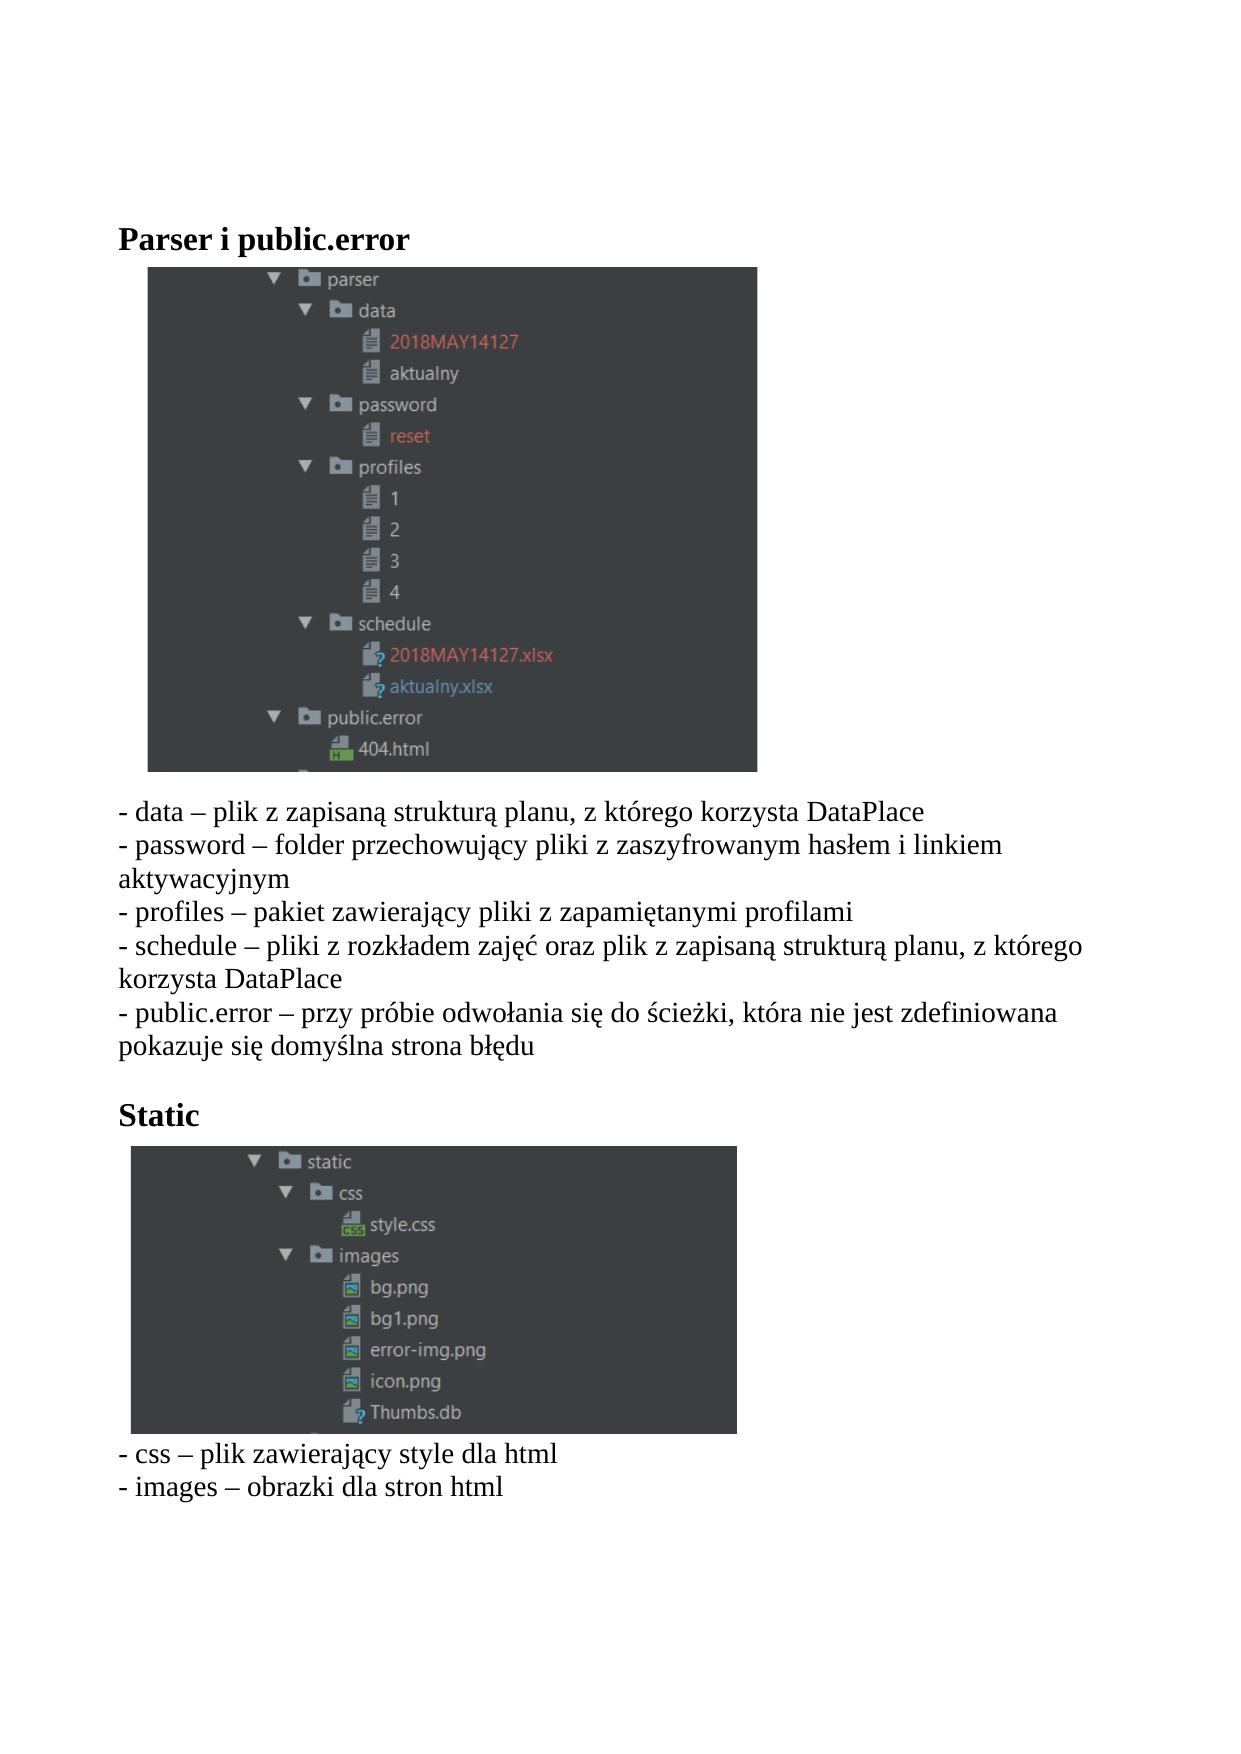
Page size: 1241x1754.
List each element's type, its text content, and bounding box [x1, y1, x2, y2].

text - schedule – pliki z rozkładem zajęć oraz plik z zapisaną strukturą planu, z którego korzysta DataPlace [118, 928, 1122, 995]
picture [147, 267, 758, 772]
text - public.error – przy próbie odwołania się do ścieżki, która nie jest zdefiniowana pokazuje się domyślna strona błędu [118, 995, 1122, 1062]
text - password – folder przechowujący pliki z zaszyfrowanym hasłem i linkiem aktywacyjnym [118, 827, 1122, 894]
text - css – plik zawierający style dla html [118, 1436, 1122, 1469]
picture [130, 1146, 737, 1434]
text Static [118, 1096, 1122, 1134]
text - images – obrazki dla stron html [118, 1469, 1122, 1503]
text Parser i public.error [118, 219, 1122, 257]
text - profiles – pakiet zawierający pliki z zapamiętanymi profilami [118, 894, 1122, 928]
text - data – plik z zapisaną strukturą planu, z którego korzysta DataPlace [118, 794, 1122, 827]
